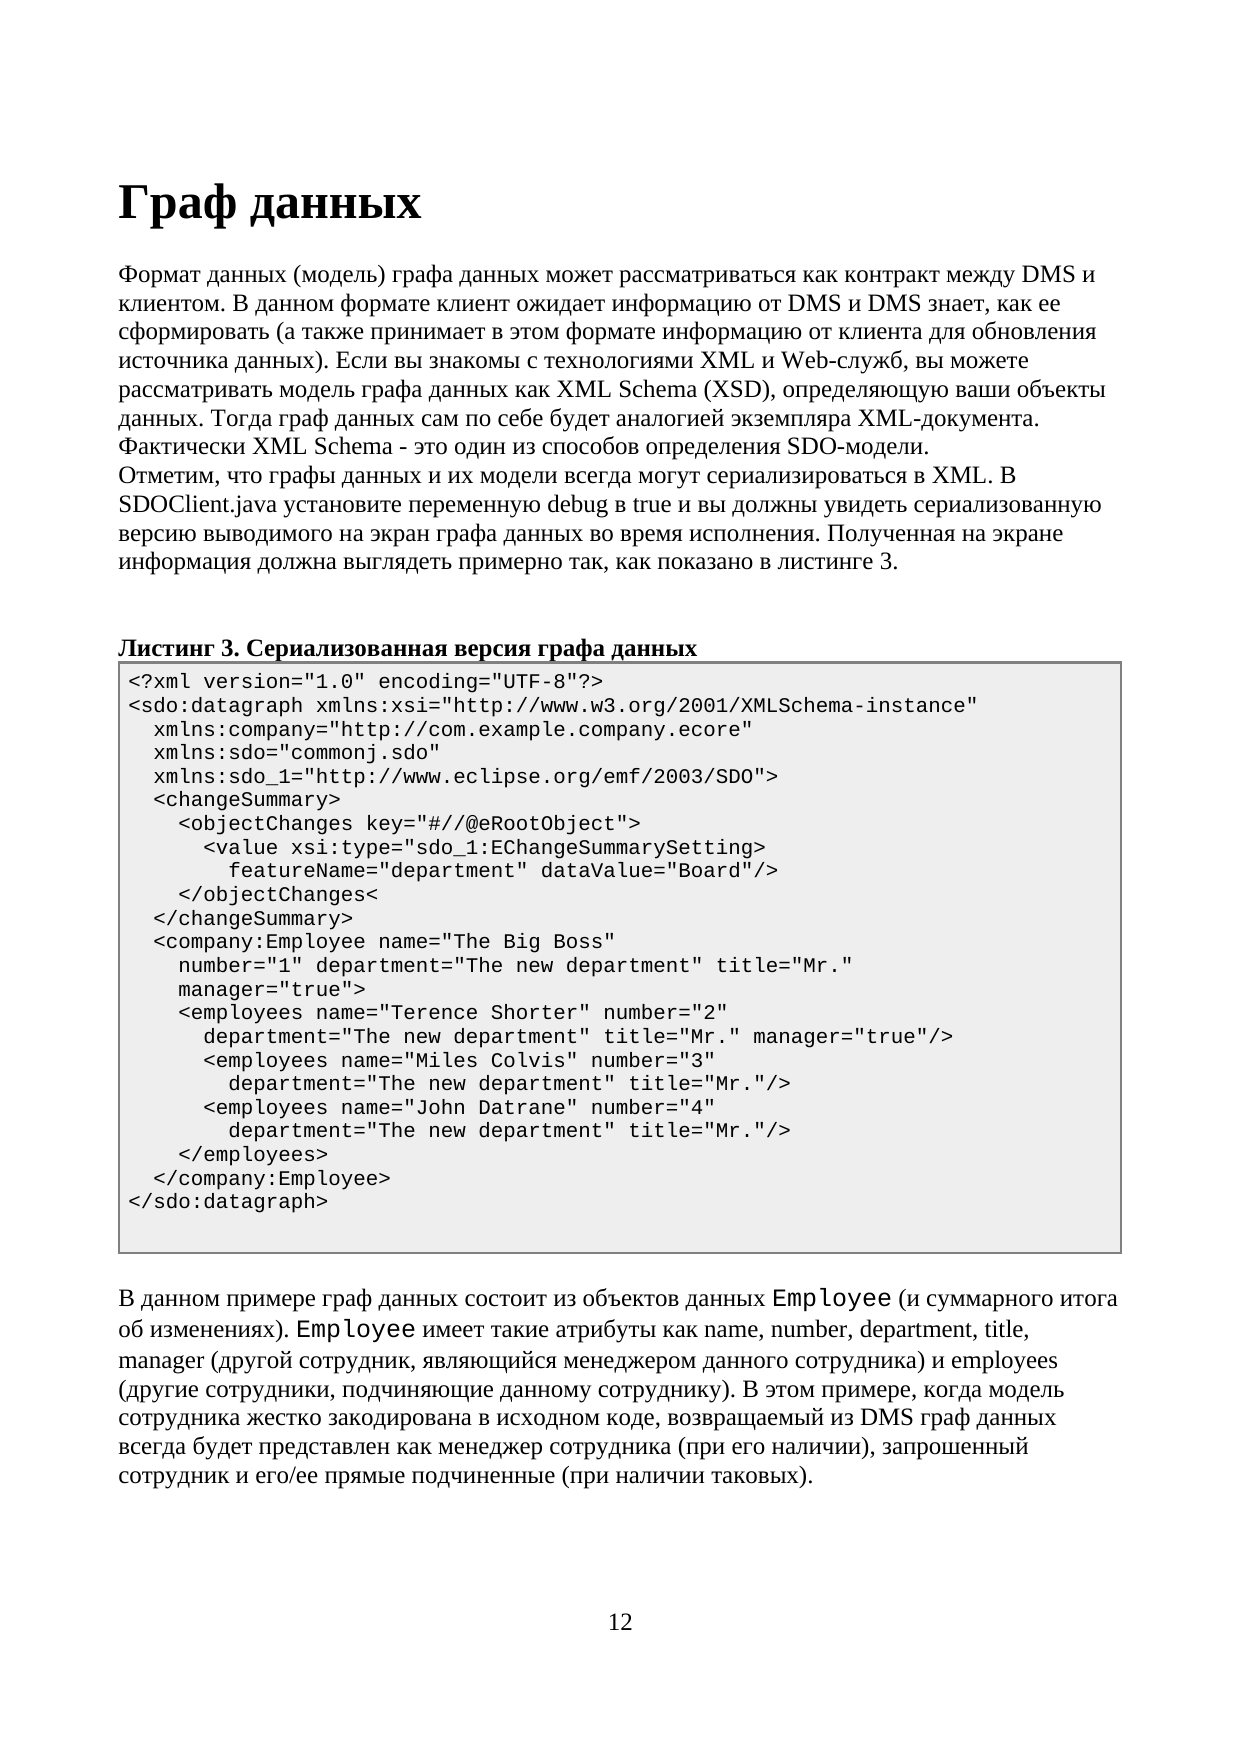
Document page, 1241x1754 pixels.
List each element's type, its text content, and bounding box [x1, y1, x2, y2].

text Формат данных (модель) графа данных может рассматриваться как контракт между DMS и клиентом. В данном формате клиент ожидает информацию от DMS и DMS знает, как ее сформировать (а также принимает в этом формате информацию от клиента для обновления источника данных). Если вы знакомы с технологиями XML и Web-служб, вы можете рассматривать модель графа данных как XML Schema (XSD), определяющую ваши объекты данных. Тогда граф данных сам по себе будет аналогией экземпляра XML-документа. Фактически XML Schema - это один из способов определения SDO-модели. [118, 259, 1122, 460]
text Отметим, что графы данных и их модели всегда могут сериализироваться в XML. В SDOClient.java установите переменную debug в true и вы должны увидеть сериализованную версию выводимого на экран графа данных во время исполнения. Полученная на экране информация должна выглядеть примерно так, как показано в листинге 3. [118, 460, 1122, 575]
text В данном примере граф данных состоит из объектов данных Employee (и суммарного итога об изменениях). Employee имеет такие атрибуты как name, number, department, title, manager (другой сотрудник, являющийся менеджером данного сотрудника) и employees (другие сотрудники, подчиняющие данному сотруднику). В этом примере, когда модель сотрудника жестко закодирована в исходном коде, возвращаемый из DMS граф данных всегда будет представлен как менеджер сотрудника (при его наличии), запрошенный сотрудник и его/ее прямые подчиненные (при наличии таковых). [118, 1283, 1122, 1489]
subtitle Граф данных [118, 172, 1122, 229]
table_header <?xml version="1.0" encoding="UTF-8"?> <sdo:datagraph xmlns:xsi="http://www.w3.org/2001/XMLSchema-instance" xmlns:company="http://com.example.company.ecore" xmlns:sdo="commonj.sdo" xmlns:sdo_1="http://www.eclipse.org/emf/2003/SDO"> <changeSummary> <objectChanges key="#//@eRootObject"> <value xsi:type="sdo_1:EChangeSummarySetting> featureName="department" dataValue="Board"/> </objectChanges< </changeSummary> <company:Employee name="The Big Boss" number="1" department="The new department" title="Mr." manager="true"> <employees name="Terence Shorter" number="2" department="The new department" title="Mr." manager="true"/> <employees name="Miles Colvis" number="3" department="The new department" title="Mr."/> <employees name="John Datrane" number="4" department="The new department" title="Mr."/> </employees> </company:Employee> </sdo:datagraph> [120, 664, 1120, 1252]
text Листинг 3. Сериализованная версия графа данных [118, 575, 1122, 661]
